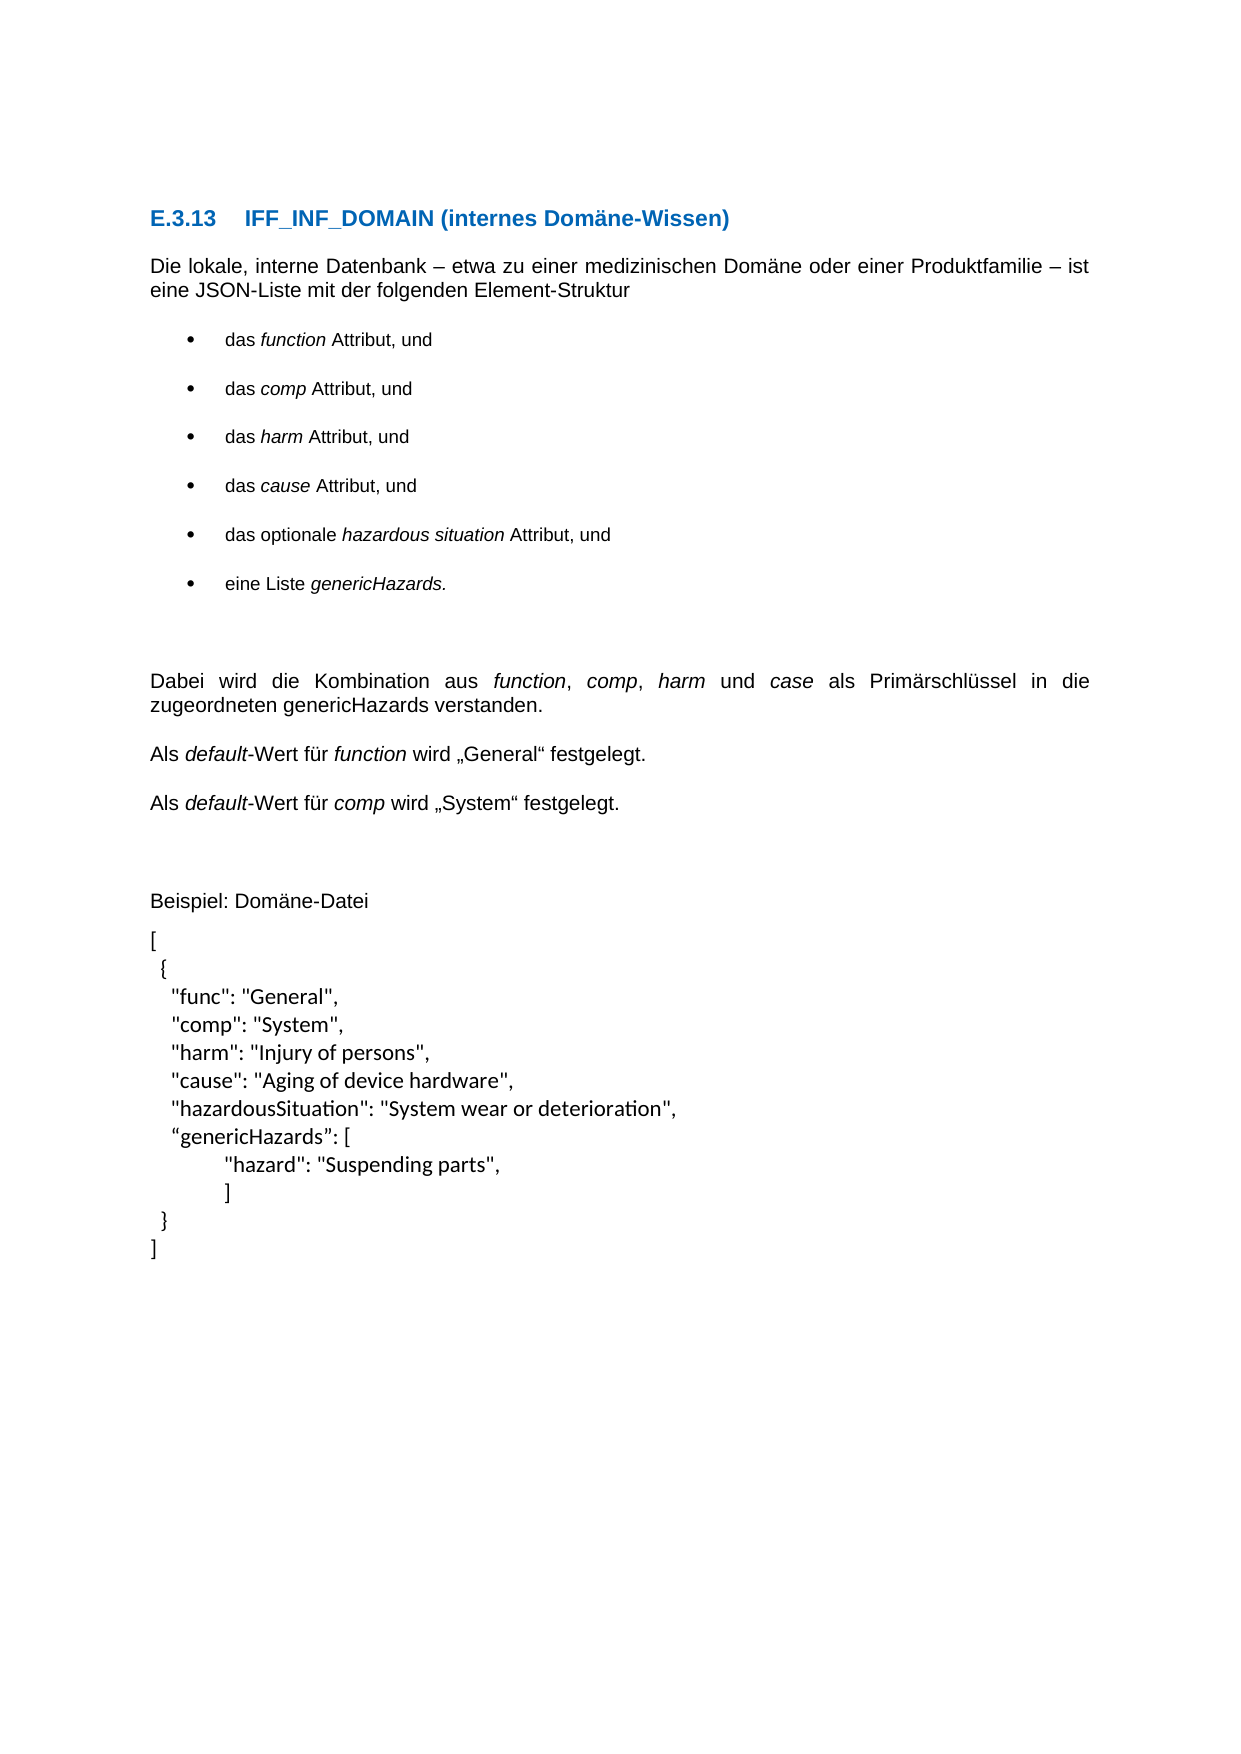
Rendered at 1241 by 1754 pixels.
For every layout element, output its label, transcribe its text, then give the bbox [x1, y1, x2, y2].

list das comp Attribut, und [187, 376, 1090, 400]
text "comp": "System", [150, 1010, 1090, 1038]
text Beispiel: Domäne-Datei [150, 889, 1090, 913]
text ] [150, 1178, 1090, 1206]
list das function Attribut, und [187, 327, 1090, 351]
text [ [150, 926, 1090, 954]
list das optionale hazardous situation Attribut, und [187, 523, 1090, 547]
list das harm Attribut, und [187, 425, 1090, 449]
text ] [150, 1234, 1090, 1262]
text { [150, 954, 1090, 982]
text "cause": "Aging of device hardware", [150, 1066, 1090, 1094]
text "func": "General", [150, 982, 1090, 1010]
text “genericHazards”: [ [150, 1122, 1090, 1150]
text "harm": "Injury of persons", [150, 1038, 1090, 1066]
text Die lokale, interne Datenbank – etwa zu einer medizinischen Domäne oder einer Produktfamilie – ist eine JSON-Liste mit der folgenden Element-Struktur [150, 254, 1090, 302]
text Als default-Wert für comp wird „System“ festgelegt. [150, 791, 1090, 815]
list das cause Attribut, und [187, 474, 1090, 498]
text } [150, 1206, 1090, 1234]
text "hazardousSituation": "System wear or deterioration", [150, 1094, 1090, 1122]
text "hazard": "Suspending parts", [150, 1150, 1090, 1178]
text Als default-Wert für function wird „General“ festgelegt. [150, 742, 1090, 766]
subtitle IFF_INF_DOMAIN (internes Domäne-Wissen) [150, 207, 1090, 231]
text Dabei wird die Kombination aus function, comp, harm und case als Primärschlüssel in die zugeordneten genericHazards verstanden. [150, 669, 1090, 717]
list eine Liste genericHazards. [187, 572, 1090, 596]
